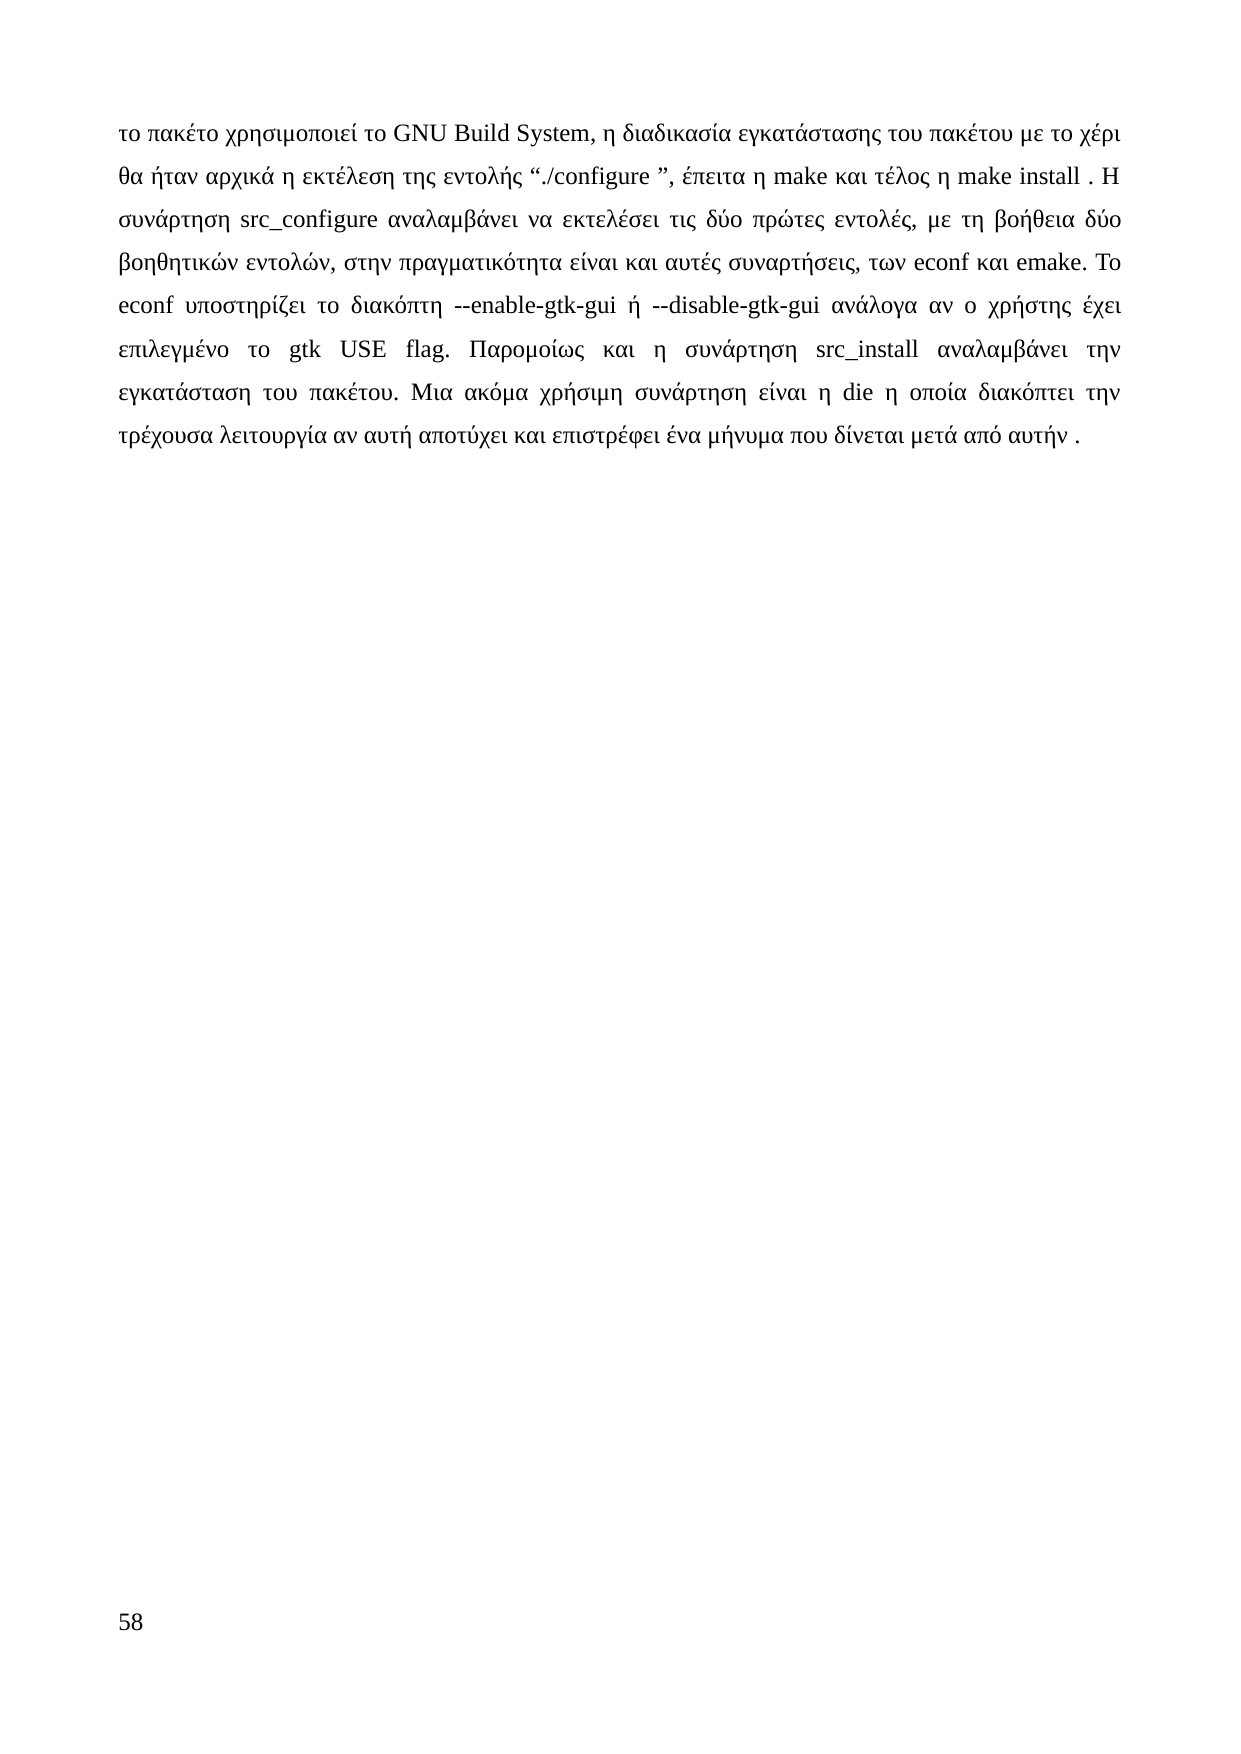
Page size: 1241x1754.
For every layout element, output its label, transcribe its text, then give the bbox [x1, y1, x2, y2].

text το πακέτο χρησιμοποιεί το GNU Build System, η διαδικασία εγκατάστασης του πακέτου με το χέρι θα ήταν αρχικά η εκτέλεση της εντολής “./configure ”, έπειτα η make και τέλος η make install . Η συνάρτηση src_configure αναλαμβάνει να εκτελέσει τις δύο πρώτες εντολές, με τη βοήθεια δύο βοηθητικών εντολών, στην πραγματικότητα είναι και αυτές συναρτήσεις, των econf και emake. Το econf υποστηρίζει το διακόπτη --enable-gtk-gui ή --disable-gtk-gui ανάλογα αν ο χρήστης έχει επιλεγμένο το gtk USE flag. Παρομοίως και η συνάρτηση src_install αναλαμβάνει την εγκατάσταση του πακέτου. Μια ακόμα χρήσιμη συνάρτηση είναι η die η οποία διακόπτει την τρέχουσα λειτουργία αν αυτή αποτύχει και επιστρέφει ένα μήνυμα που δίνεται μετά από αυτήν . [118, 118, 1122, 449]
